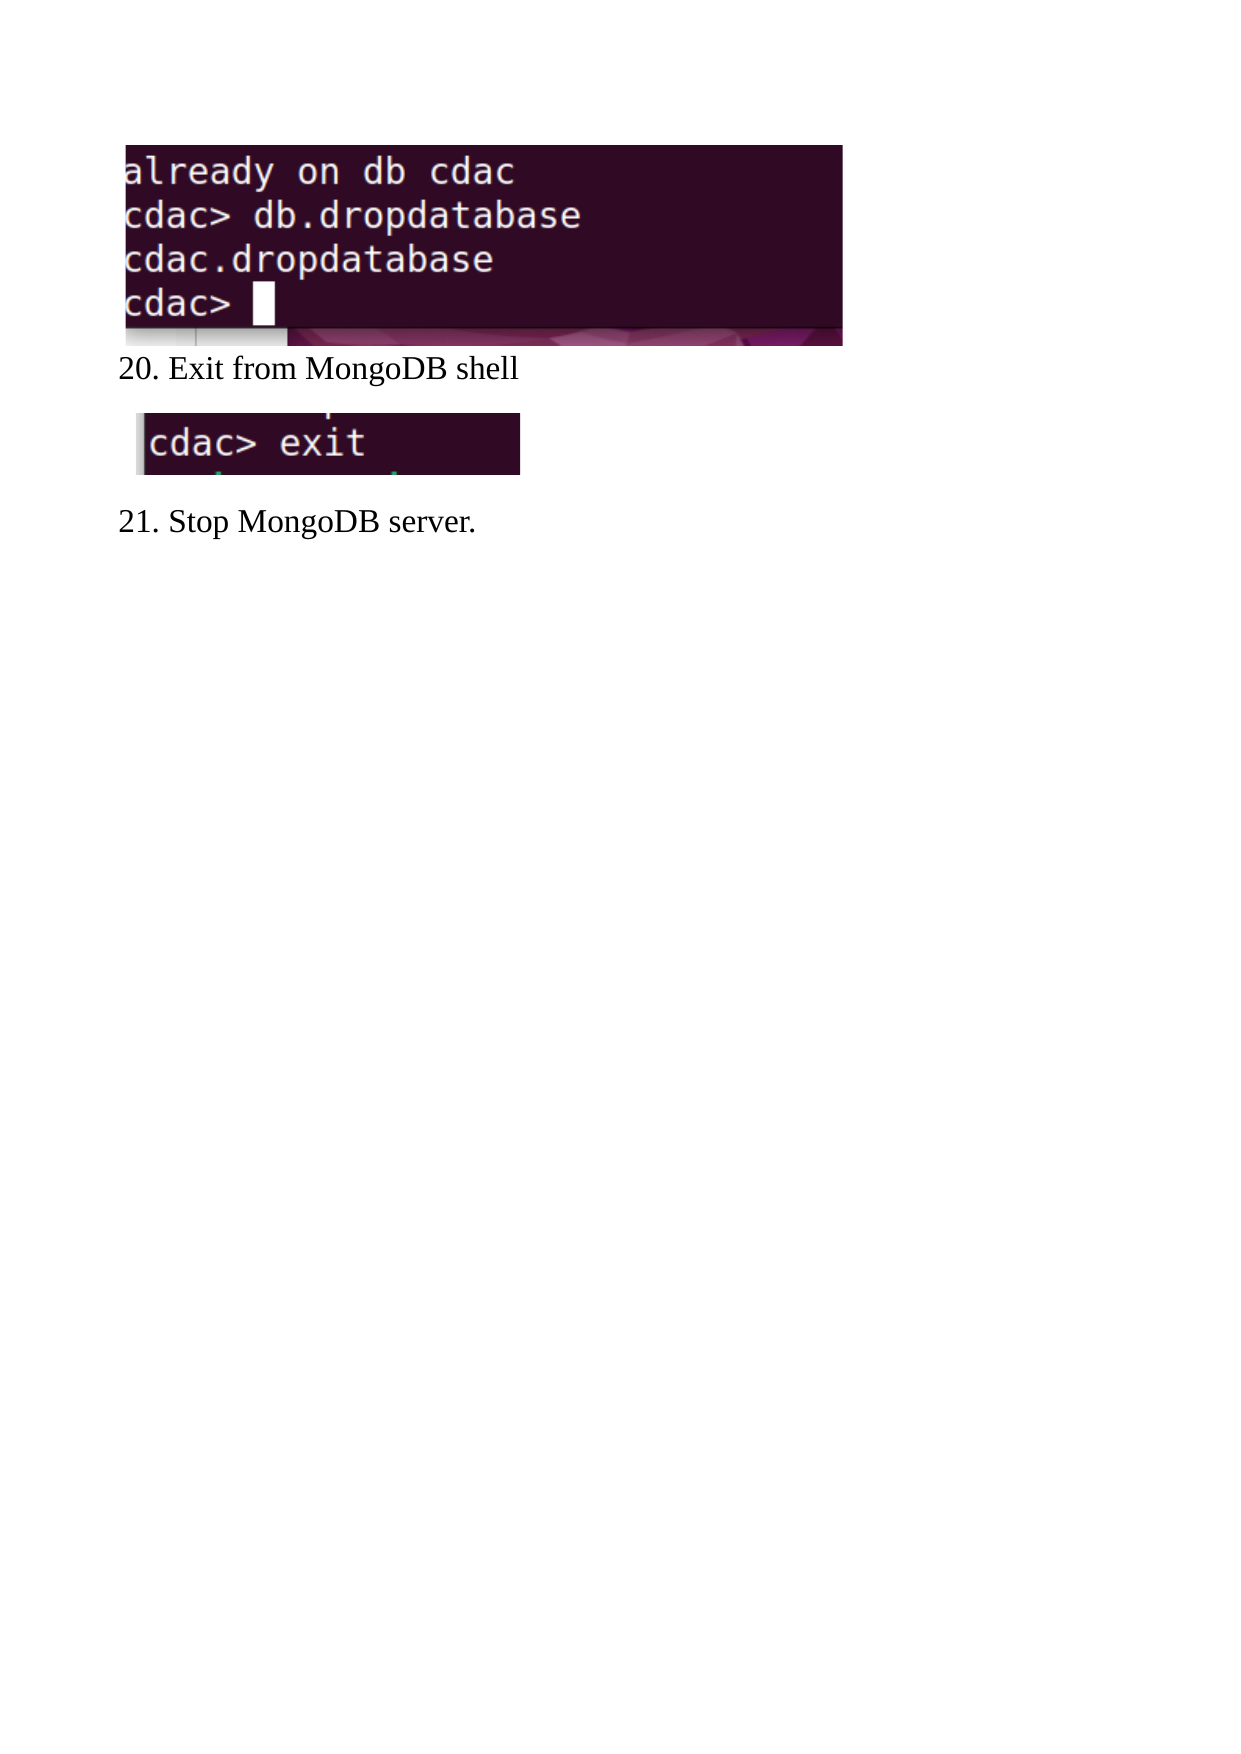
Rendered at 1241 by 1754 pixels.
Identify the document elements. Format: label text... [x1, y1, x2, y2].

picture [135, 413, 521, 475]
text 20. Exit from MongoDB shell [118, 348, 1122, 386]
picture [125, 145, 843, 346]
text 21. Stop MongoDB server. [118, 501, 1122, 540]
